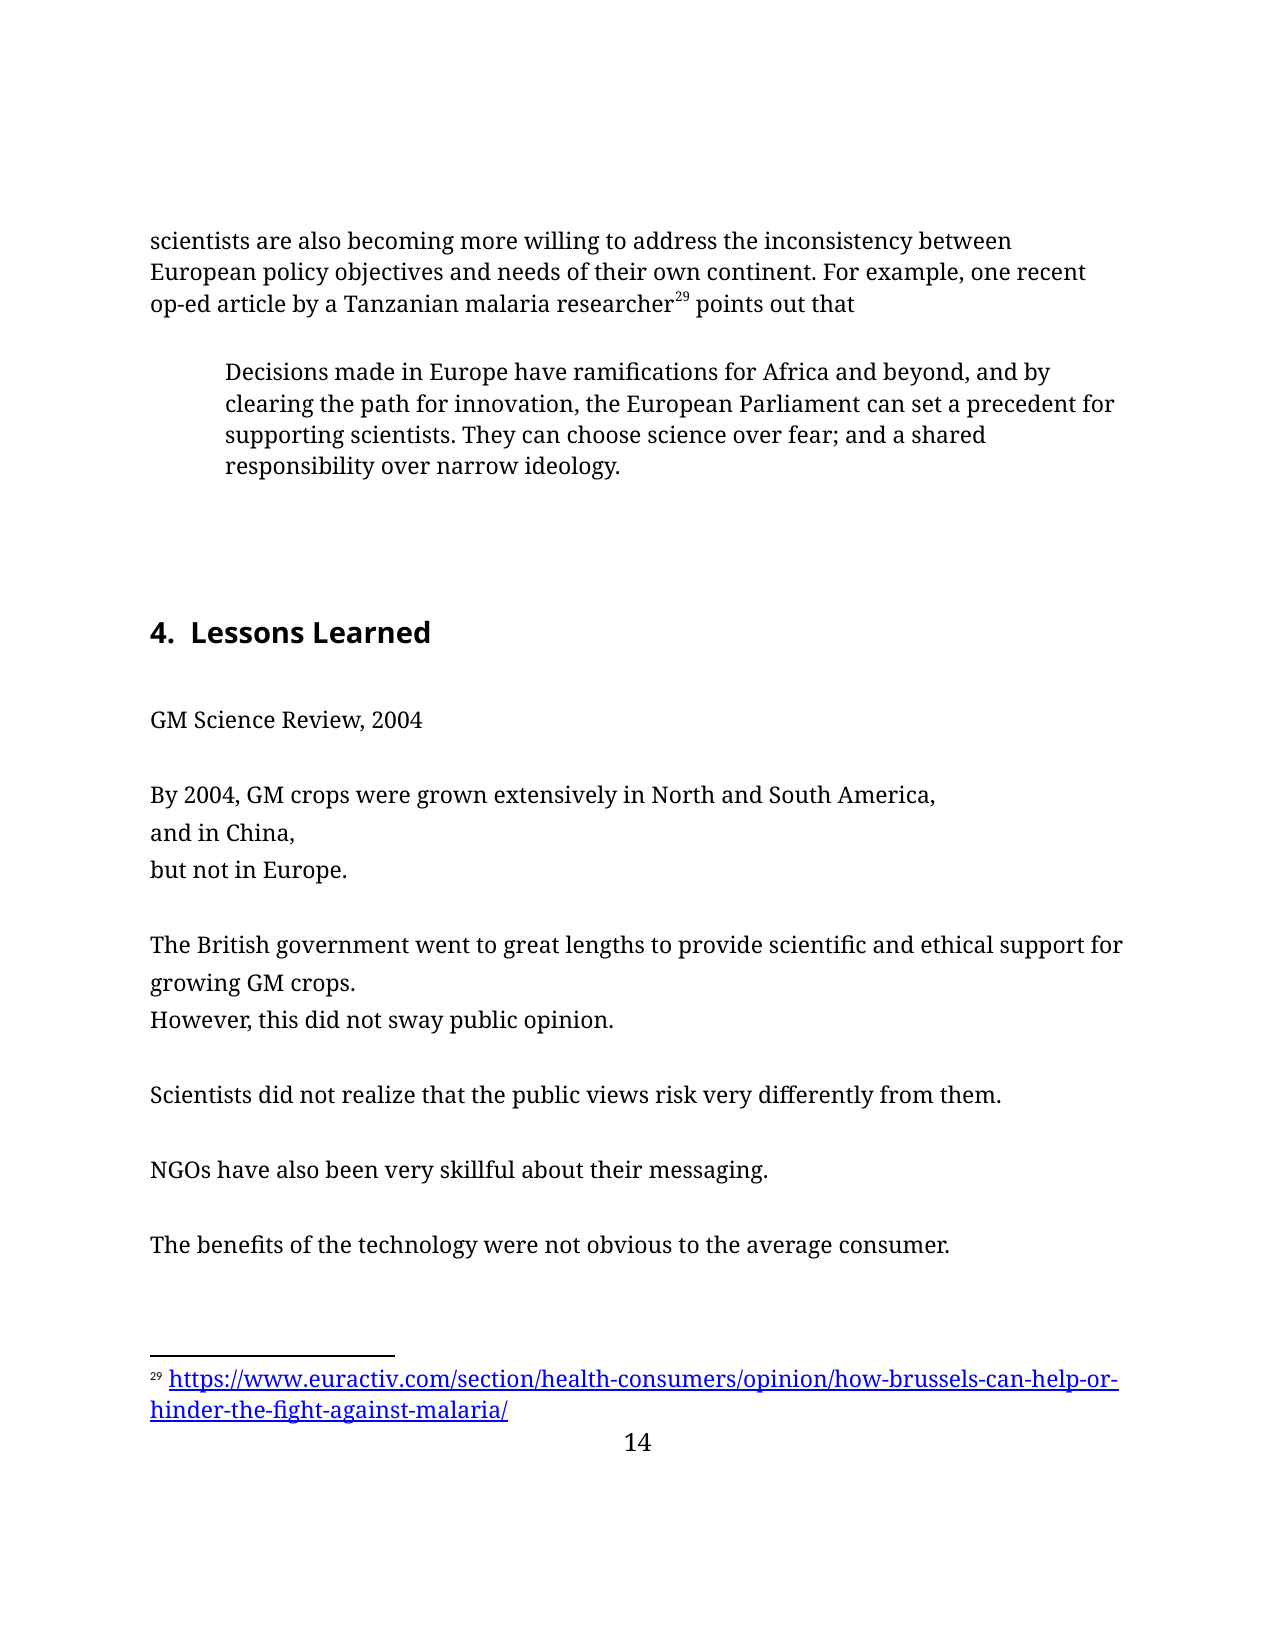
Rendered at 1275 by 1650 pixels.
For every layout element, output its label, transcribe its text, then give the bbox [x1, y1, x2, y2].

text However, there are encouraging indications that some African countries are now realizing they need to develop regulatory policies that suit their needs. For example, Kenya, Nigeria, and Eswatini are working on policies that would allow them to evaluate and regulate gene edited and gene drive organisms, and not waiting for developments in Europe or elsewhere to dictate those policies { | Meeme, 2021 | | |zu:5334702:QB6H2GHY}. The African Union High Level Panel on Emerging Technologies urged in a report that African member states should support laboratory, field and semi-field studies to verify the potential of gene drives to contribute to the elimination of malaria in Africa, and support research that would lead to optimization of this technology { | African Union, & NEPAD, 2018 | | |zu:5334702:HNGWQ2YF}. This report received political strength through its endorsement by the African Union Executive Council . Consistent with the report, the African Union Development Agency-New Partnership for Africa’s Development (AUDA-NEPAD) established the West Africa Integrated Vector Management platform (WAIVM), which has been developing guidelines for African countries to follow when establishing regulations for research and development of integrated vector management tools, including gene drives. African scientists are also becoming more willing to address the inconsistency between European policy objectives and needs of their own continent. For example, one recent op-ed article by a Tanzanian malaria researcher points out that [150, 225, 1125, 319]
text and in China, [150, 817, 1125, 848]
text Decisions made in Europe have ramifications for Africa and beyond, and by clearing the path for innovation, the European Parliament can set a precedent for supporting scientists. They can choose science over fear; and a shared responsibility over narrow ideology. [225, 356, 1125, 481]
text but not in Europe. [150, 854, 1125, 886]
text However, this did not sway public opinion. [150, 1004, 1125, 1036]
text Scientists did not realize that the public views risk very differently from them. [150, 1079, 1125, 1111]
text The British government went to great lengths to provide scientific and ethical support for growing GM crops. [150, 929, 1125, 998]
text The benefits of the technology were not obvious to the average consumer. [150, 1229, 1125, 1261]
text NGOs have also been very skillful about their messaging. [150, 1154, 1125, 1186]
text GM Science Review, 2004 [150, 704, 1125, 736]
text https://www.euractiv.com/section/health-consumers/opinion/how-brussels-can-help-or-hinder-the-fight-against-malaria/ [150, 1362, 1125, 1425]
text By 2004, GM crops were grown extensively in North and South America, [150, 779, 1125, 811]
text 4. Lessons Learned [150, 612, 1125, 652]
